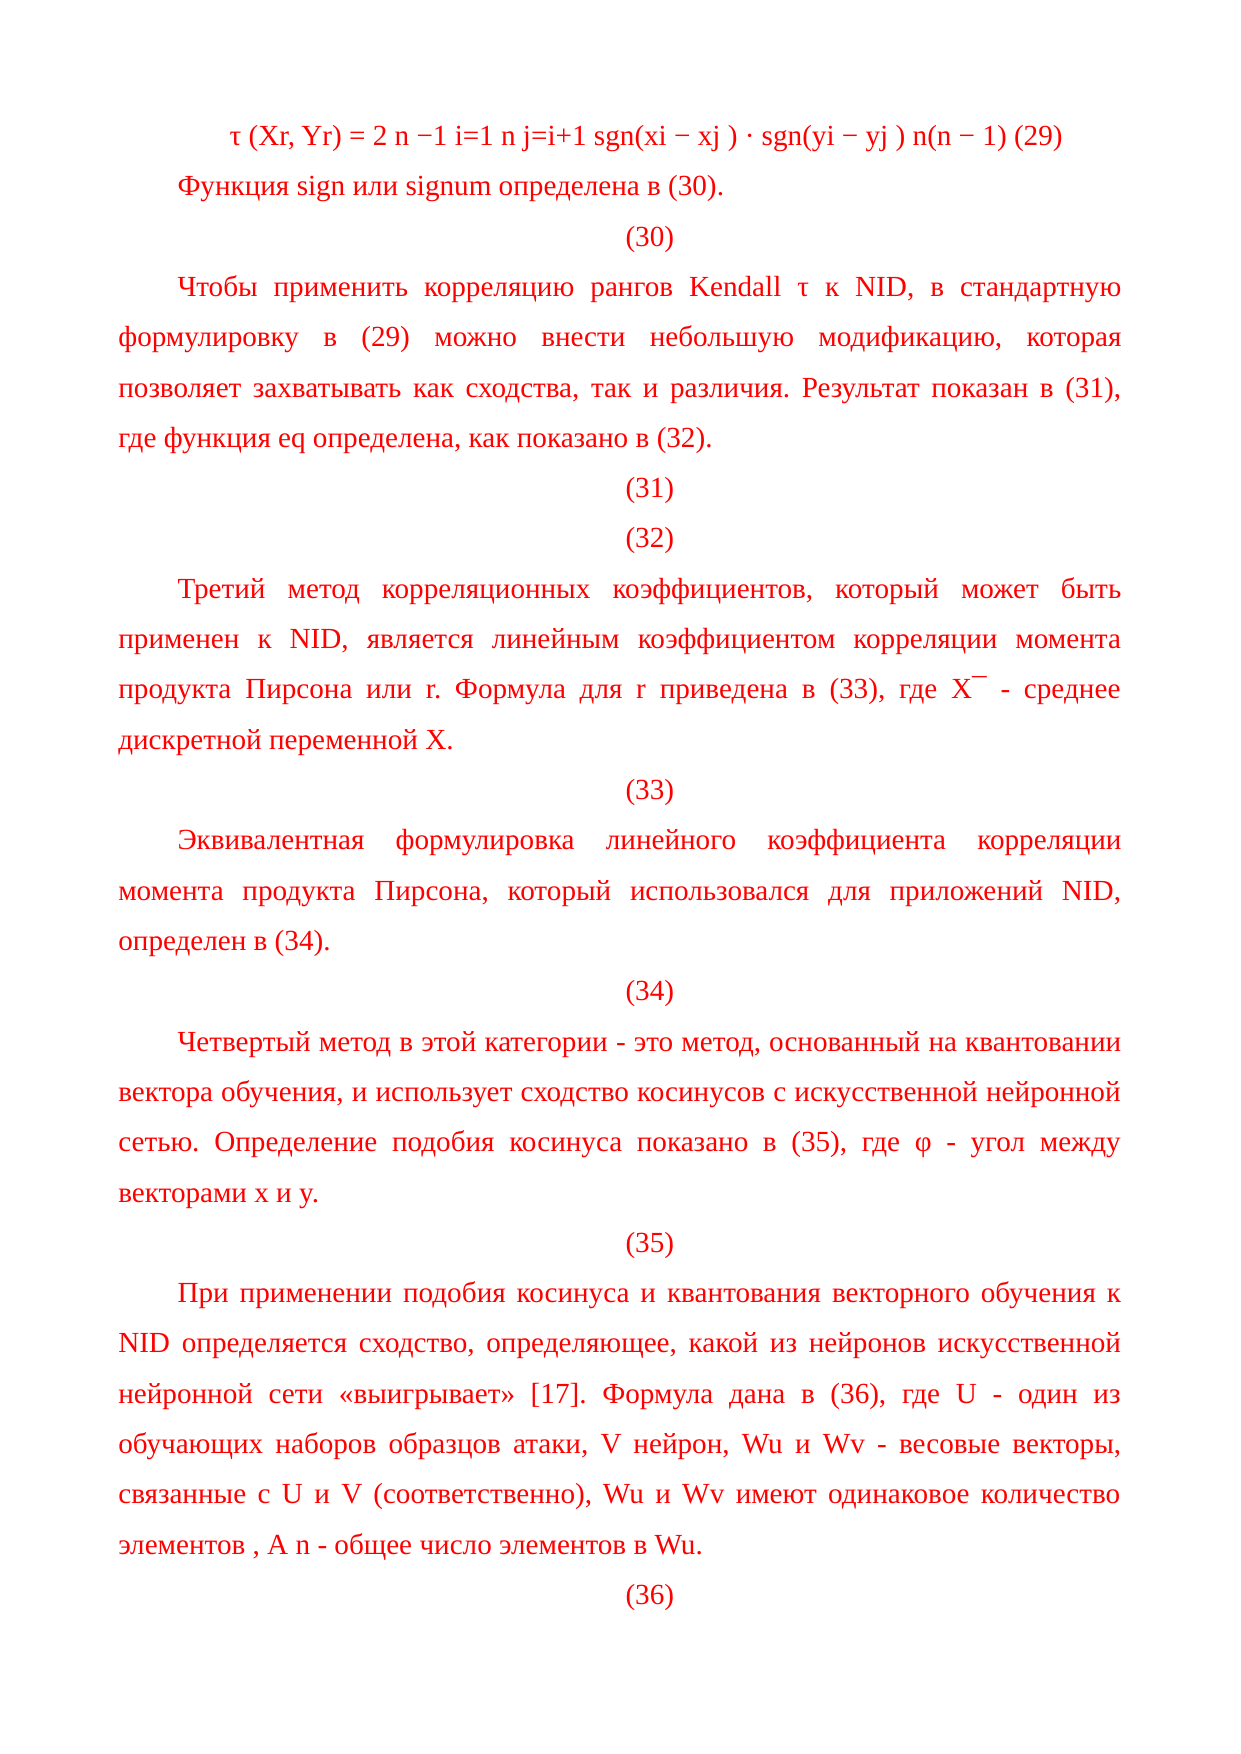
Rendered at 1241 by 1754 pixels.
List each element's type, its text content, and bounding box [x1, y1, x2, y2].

text Третий метод корреляционных коэффициентов, который может быть применен к NID, является линейным коэффициентом корреляции момента продукта Пирсона или r. Формула для r приведена в (33), где X¯ - среднее дискретной переменной X. [118, 571, 1122, 755]
text τ (Xr, Yr) = 2 n −1 i=1 n j=i+1 sgn(xi − xj ) · sgn(yi − yj ) n(n − 1) (29) [118, 118, 1122, 152]
text (34) [118, 973, 1122, 1007]
text (32) [118, 521, 1122, 554]
text (31) [118, 470, 1122, 504]
text (33) [118, 772, 1122, 806]
text Чтобы применить корреляцию рангов Kendall τ к NID, в стандартную формулировку в (29) можно внести небольшую модификацию, которая позволяет захватывать как сходства, так и различия. Результат показан в (31), где функция eq определена, как показано в (32). [118, 269, 1122, 453]
text Функция sign или signum определена в (30). [118, 168, 1122, 202]
text При применении подобия косинуса и квантования векторного обучения к NID определяется сходство, определяющее, какой из нейронов искусственной нейронной сети «выигрывает» [17]. Формула дана в (36), где U - один из обучающих наборов образцов атаки, V нейрон, Wu и Wv - весовые векторы, связанные с U и V (соответственно), Wu и Wv имеют одинаковое количество элементов , А n - общее число элементов в Wu. [118, 1275, 1122, 1560]
text (35) [118, 1225, 1122, 1258]
text (36) [118, 1577, 1122, 1611]
text Эквивалентная формулировка линейного коэффициента корреляции момента продукта Пирсона, который использовался для приложений NID, определен в (34). [118, 822, 1122, 957]
text Четвертый метод в этой категории - это метод, основанный на квантовании вектора обучения, и использует сходство косинусов с искусственной нейронной сетью. Определение подобия косинуса показано в (35), где φ - угол между векторами x и y. [118, 1024, 1122, 1208]
text (30) [118, 219, 1122, 252]
